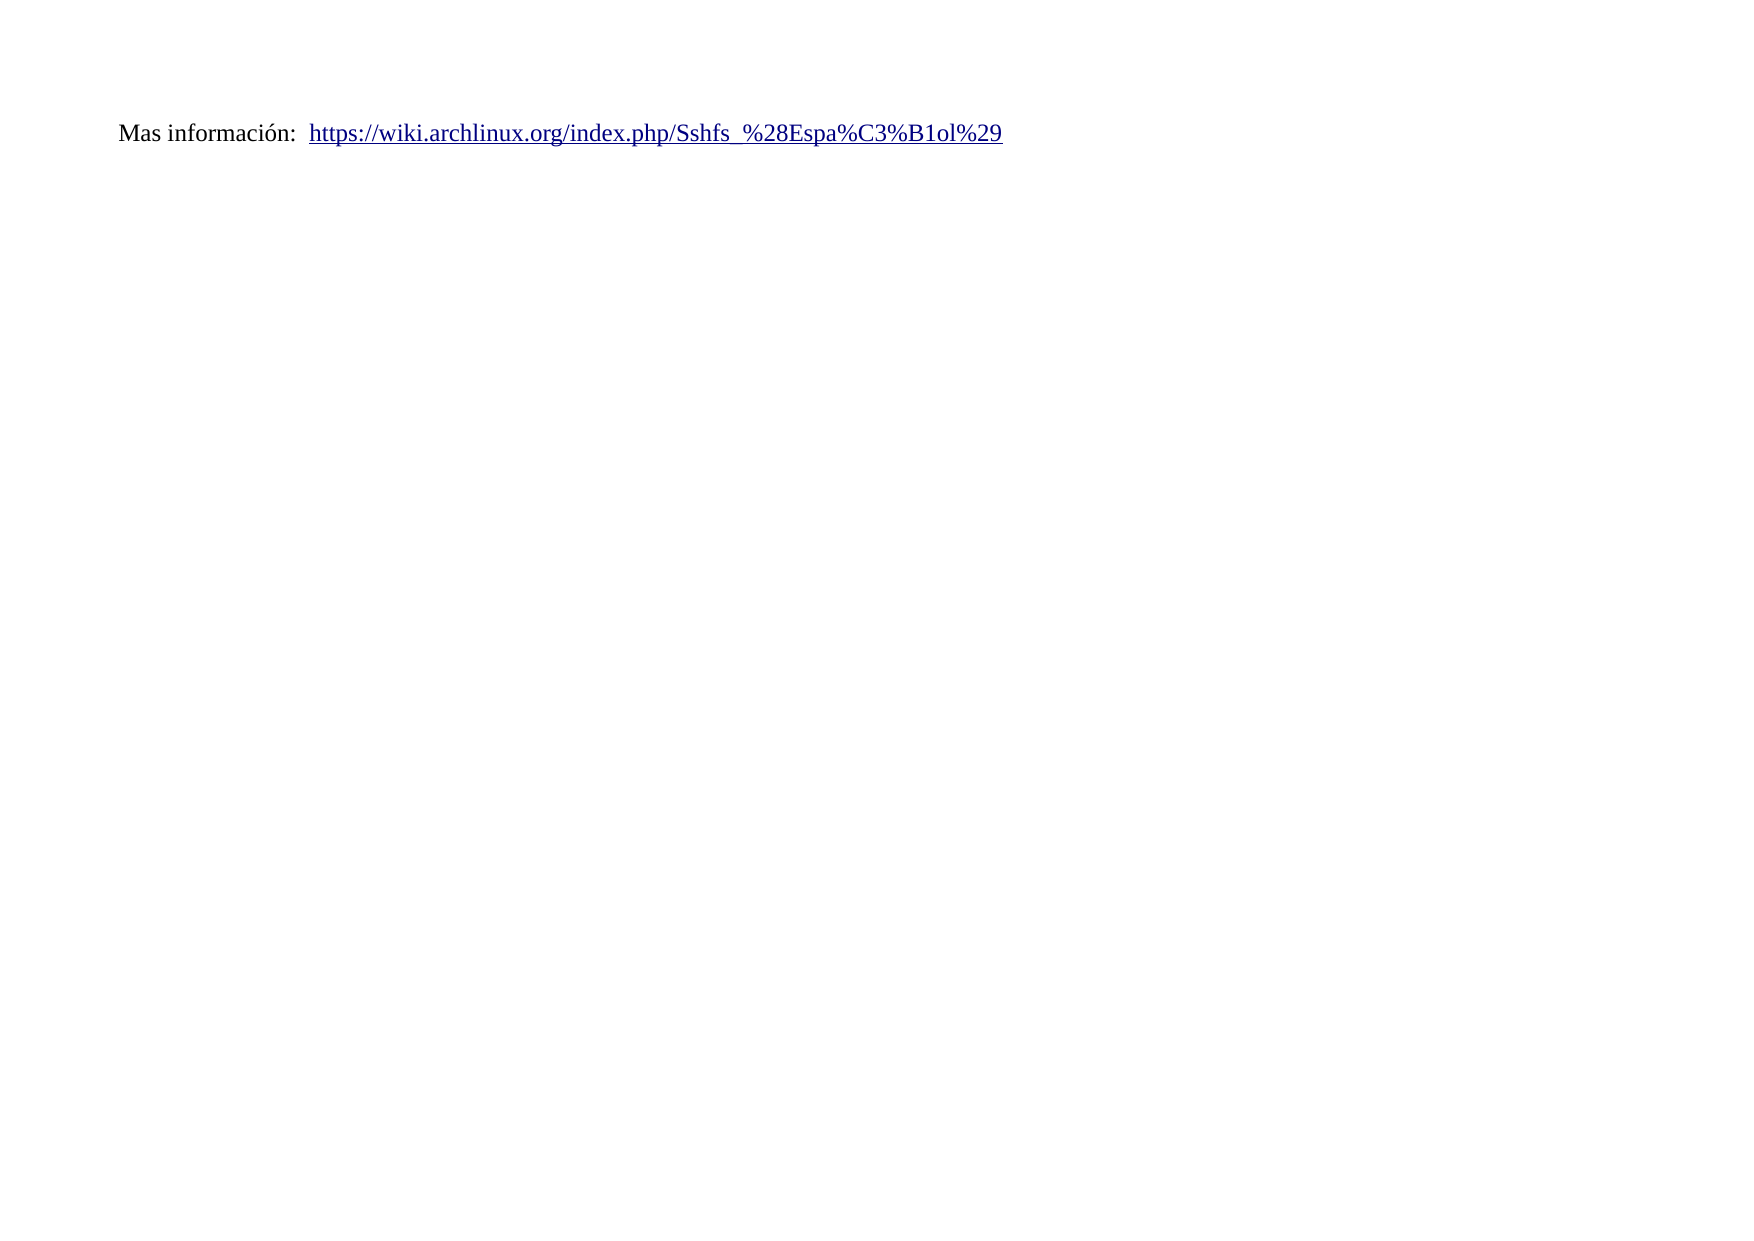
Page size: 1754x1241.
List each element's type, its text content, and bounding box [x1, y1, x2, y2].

text Mas información: https://wiki.archlinux.org/index.php/Sshfs_%28Espa%C3%B1ol%29 [118, 118, 1636, 147]
